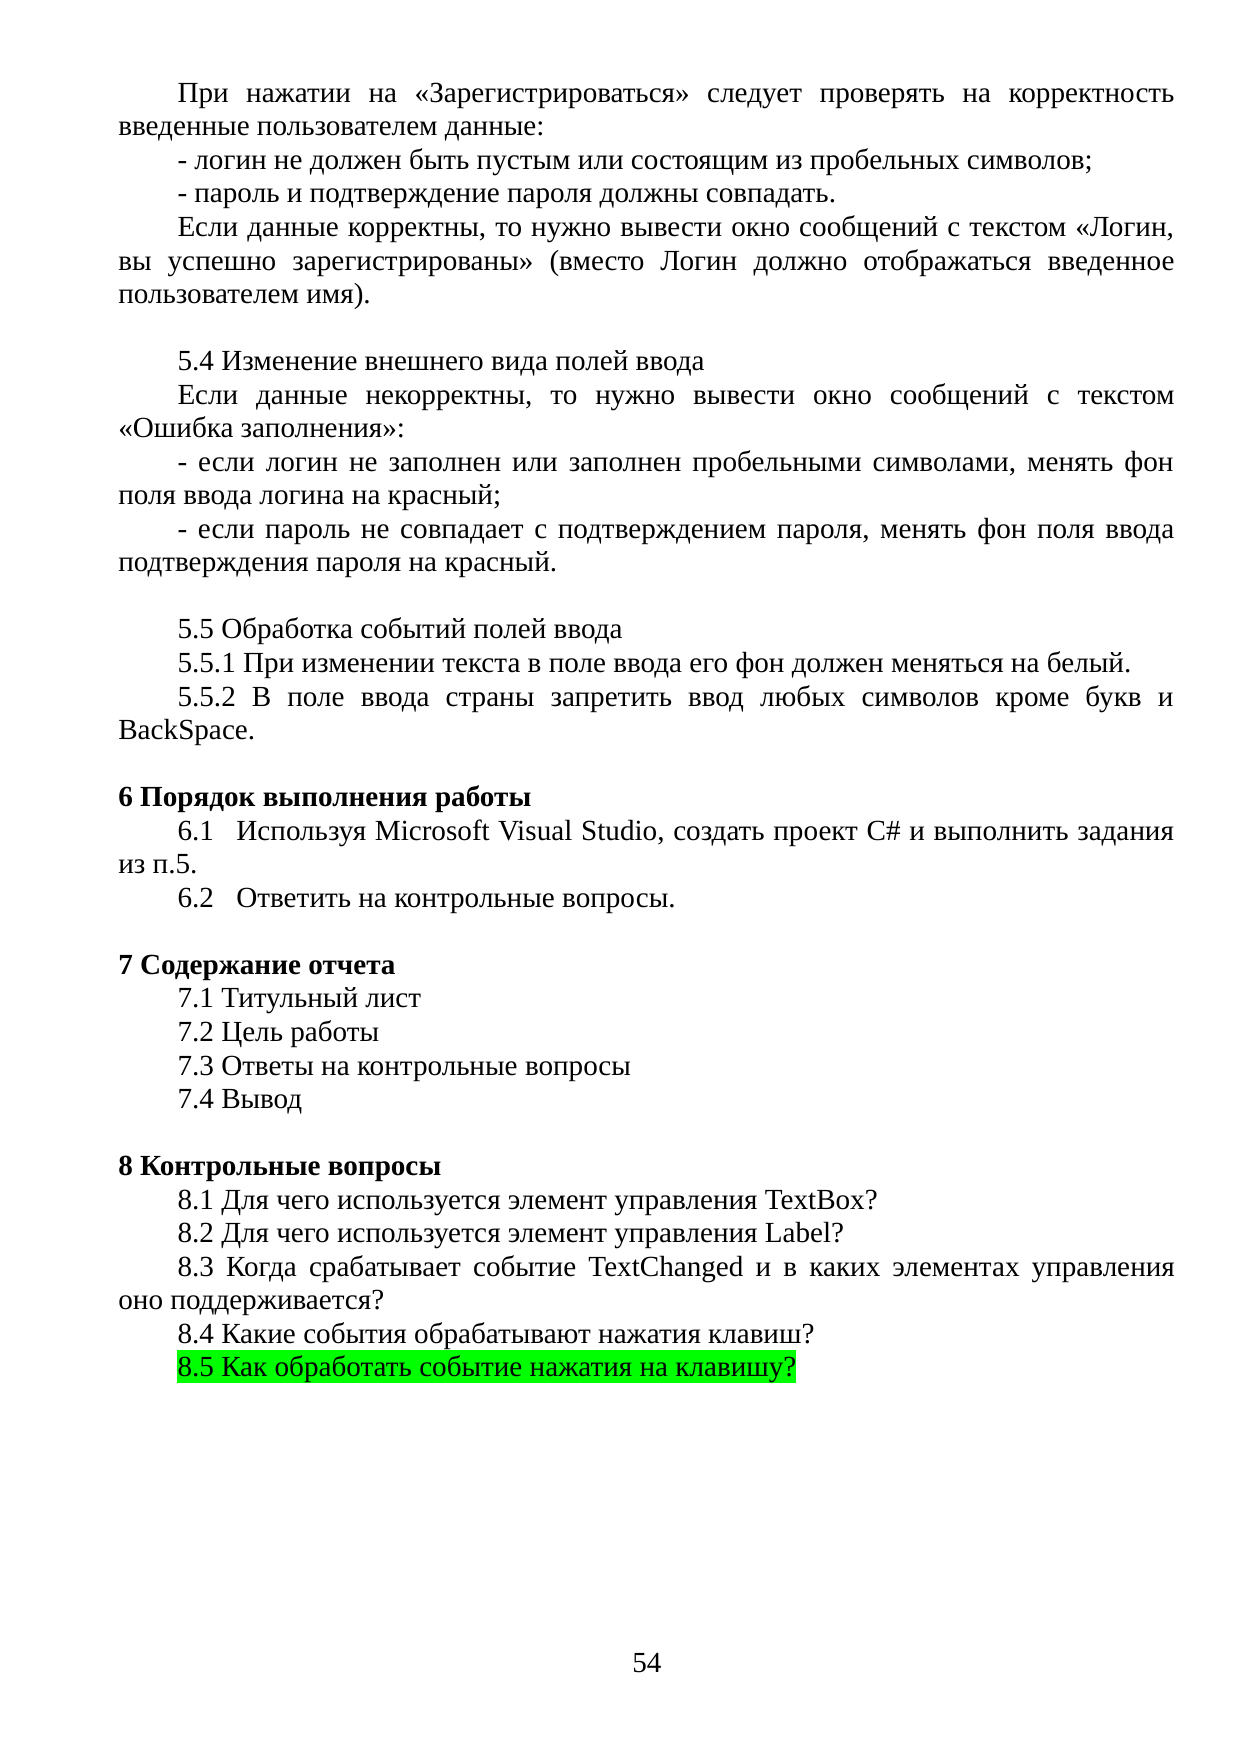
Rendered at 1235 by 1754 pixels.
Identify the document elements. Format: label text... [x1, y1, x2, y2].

text 5.4 Изменение внешнего вида полей ввода [118, 343, 1175, 377]
text Если данные некорректны, то нужно вывести окно сообщений с текстом «Ошибка заполнения»: [118, 377, 1175, 444]
text 8 Контрольные вопросы [118, 1148, 1175, 1182]
text 8.1 Для чего используется элемент управления TextBox? [118, 1182, 1175, 1215]
text 8.3 Когда срабатывает событие TextChanged и в каких элементах управления оно поддерживается? [118, 1249, 1175, 1316]
text - если пароль не совпадает с подтверждением пароля, менять фон поля ввода подтверждения пароля на красный. [118, 511, 1175, 578]
text 7.4 Вывод [118, 1081, 1175, 1115]
text 6 Порядок выполнения работы [118, 779, 1175, 813]
text 8.4 Какие события обрабатывают нажатия клавиш? [118, 1316, 1175, 1349]
text - логин не должен быть пустым или состоящим из пробельных символов; [118, 142, 1175, 176]
text Если данные корректны, то нужно вывести окно сообщений с текстом «Логин, вы успешно зарегистрированы» (вместо Логин должно отображаться введенное пользователем имя). [118, 209, 1175, 310]
text - пароль и подтверждение пароля должны совпадать. [118, 176, 1175, 209]
text 8.2 Для чего используется элемент управления Label? [118, 1215, 1175, 1249]
text 8.5 Как обработать событие нажатия на клавишу? [118, 1349, 1175, 1383]
text 5.5.1 При изменении текста в поле ввода его фон должен меняться на белый. [118, 645, 1175, 679]
text 7.1 Титульный лист [118, 981, 1175, 1014]
text - если логин не заполнен или заполнен пробельными символами, менять фон поля ввода логина на красный; [118, 444, 1175, 511]
text 7 Содержание отчета [118, 947, 1175, 981]
text 6.2 Ответить на контрольные вопросы. [118, 880, 1175, 913]
text 5.5 Обработка событий полей ввода [118, 612, 1175, 645]
text 6.1 Используя Microsoft Visual Studio, создать проект C# и выполнить задания из п.5. [118, 813, 1175, 880]
text 7.3 Ответы на контрольные вопросы [118, 1048, 1175, 1081]
text 7.2 Цель работы [118, 1014, 1175, 1048]
text 5.5.2 В поле ввода страны запретить ввод любых символов кроме букв и BackSpace. [118, 679, 1175, 746]
text При нажатии на «Зарегистрироваться» следует проверять на корректность введенные пользователем данные: [118, 75, 1175, 142]
